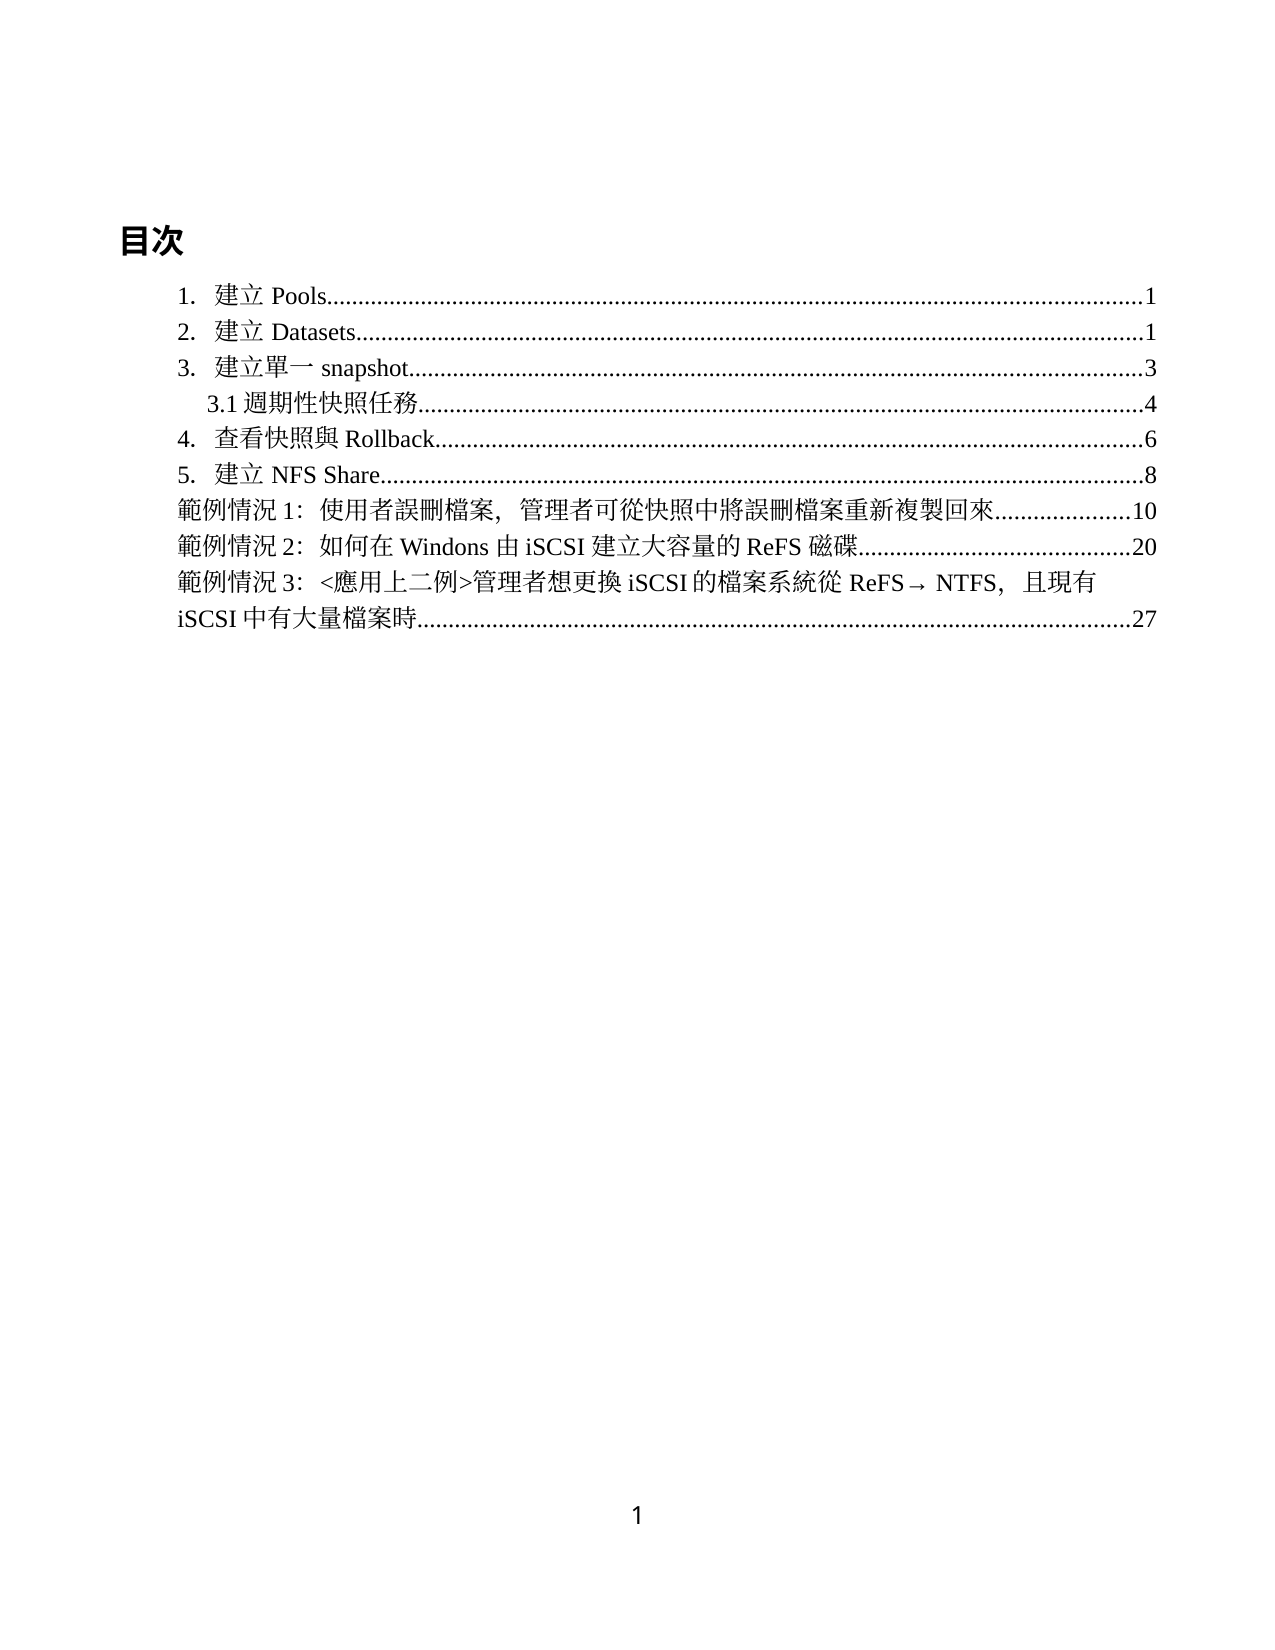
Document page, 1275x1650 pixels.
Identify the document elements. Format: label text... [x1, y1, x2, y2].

text 5．建立 NFS Share 8 [177, 455, 1157, 491]
text 3.1週期性快照任務 4 [207, 383, 1157, 419]
text 3．建立單一 snapshot 3 [177, 347, 1157, 383]
text 範例情況2：如何在Windons 由iSCSI 建立大容量的ReFS 磁碟 20 [177, 527, 1157, 563]
text 4．查看快照與Rollback 6 [177, 419, 1157, 455]
text 範例情況1：使用者誤刪檔案，管理者可從快照中將誤刪檔案重新複製回來 10 [177, 491, 1157, 527]
text 1．建立 Pools 1 [177, 275, 1157, 311]
text 2．建立 Datasets 1 [177, 311, 1157, 347]
text 範例情況3：<應用上二例>管理者想更換iSCSI的檔案系統從 ReFS→ NTFS，且現有iSCSI中有大量檔案時 27 [177, 563, 1157, 635]
subtitle 目次 [118, 215, 1157, 263]
